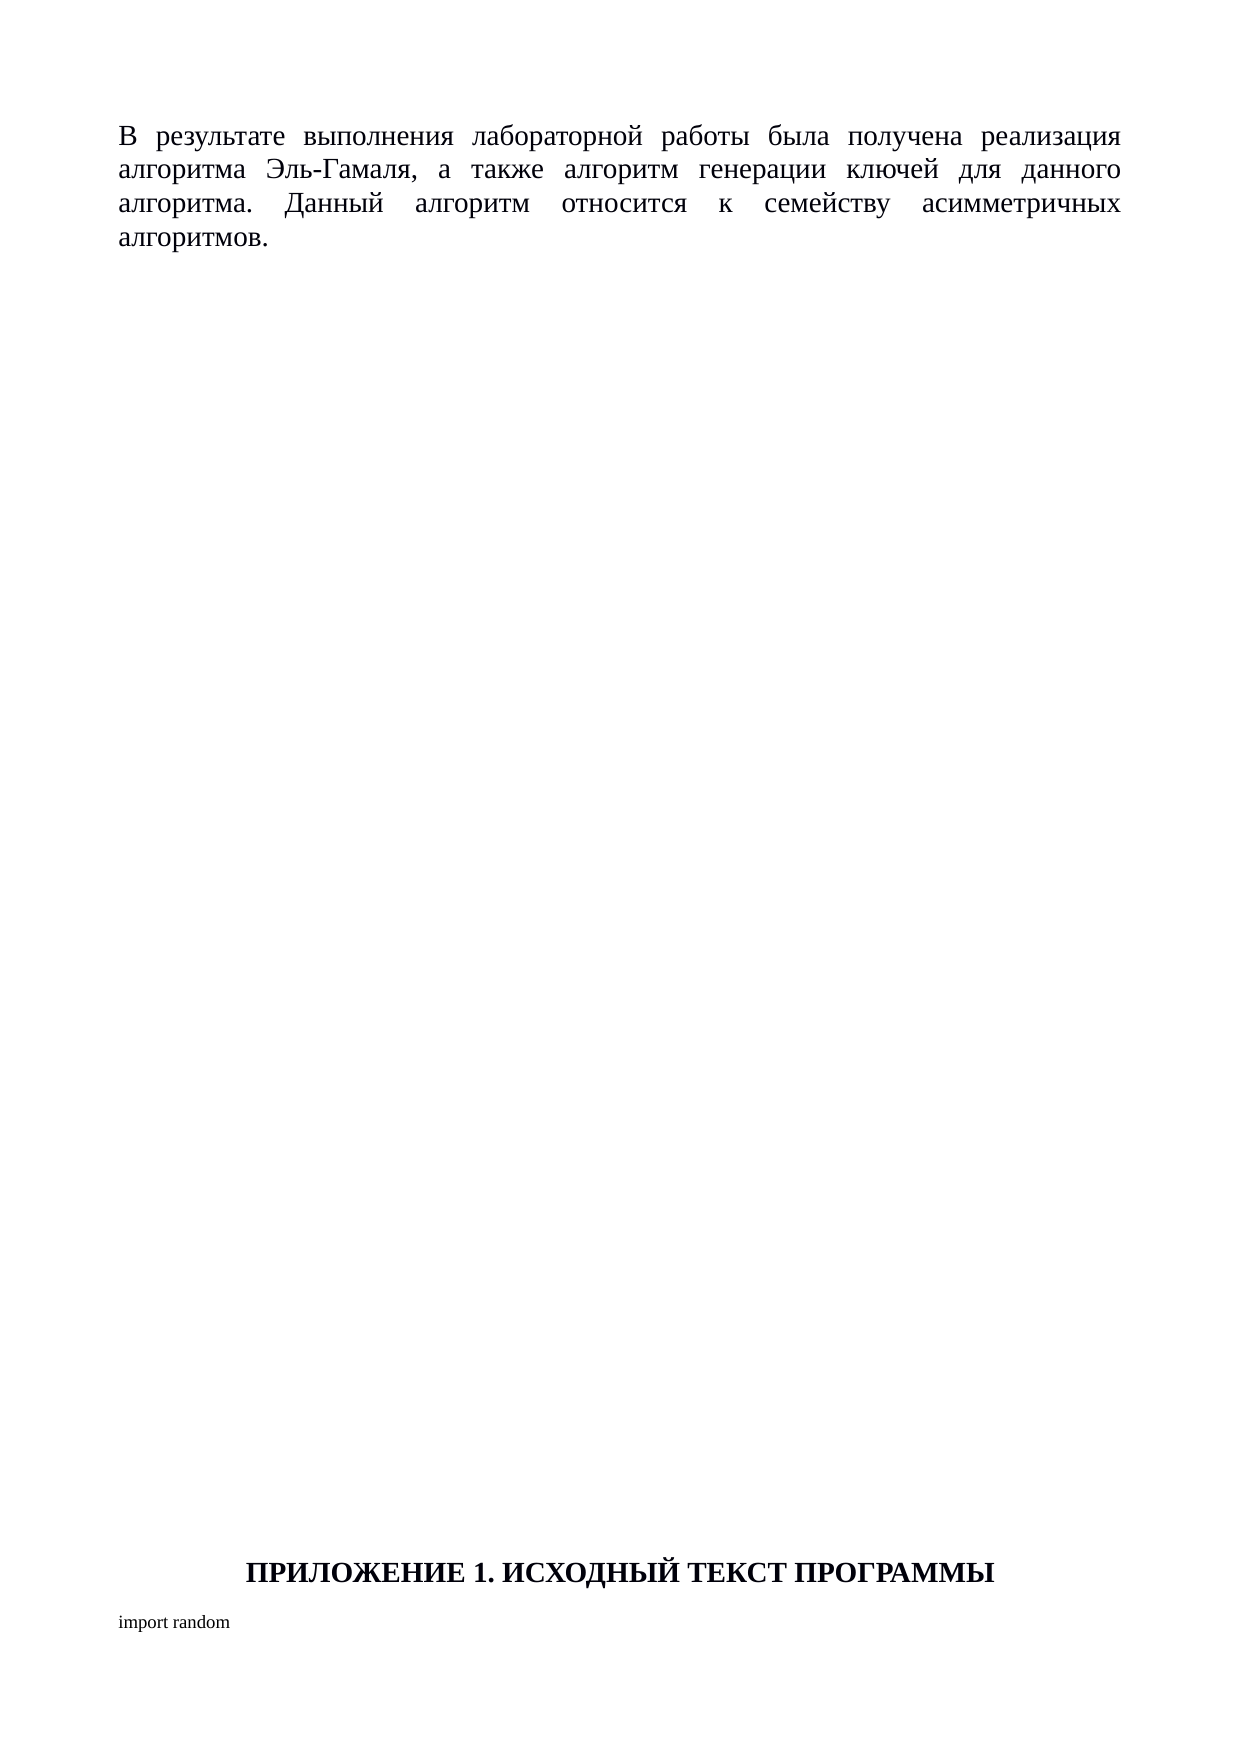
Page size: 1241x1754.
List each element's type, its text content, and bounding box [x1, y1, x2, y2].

subtitle В результате выполнения лабораторной работы была получена реализация алгоритма Эль-Гамаля, а также алгоритм генерации ключей для данного алгоритма. Данный алгоритм относится к семейству асимметричных алгоритмов. [118, 118, 1122, 252]
text import random [118, 1611, 1122, 1632]
subtitle ПРИЛОЖЕНИЕ 1. ИСХОДНЫЙ ТЕКСТ ПРОГРАММЫ [118, 1555, 1122, 1589]
